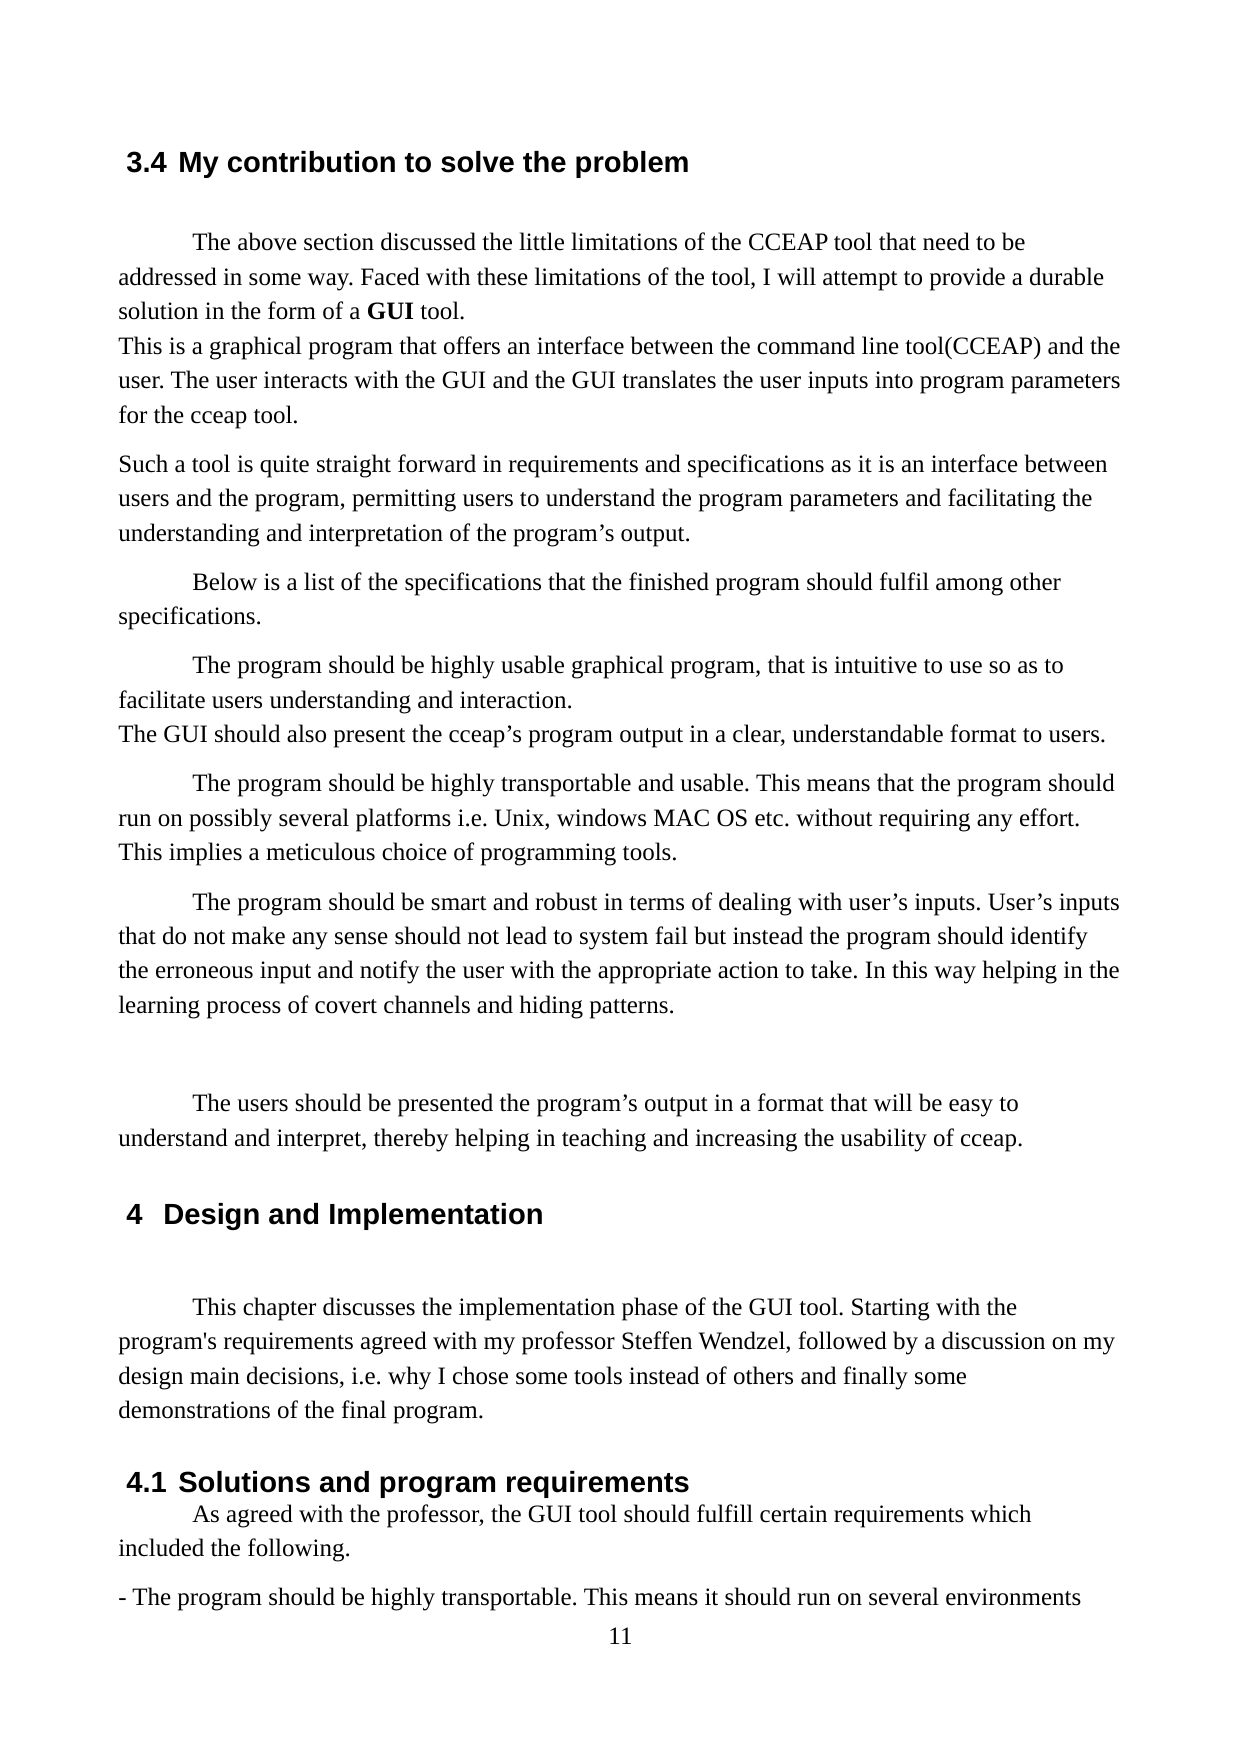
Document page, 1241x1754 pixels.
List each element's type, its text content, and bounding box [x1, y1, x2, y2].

text The program should be highly transportable and usable. This means that the program should run on possibly several platforms i.e. Unix, windows MAC OS etc. without requiring any effort. This implies a meticulous choice of programming tools. [118, 768, 1122, 866]
text The users should be presented the program’s output in a format that will be easy to understand and interpret, thereby helping in teaching and increasing the usability of cceap. [118, 1088, 1122, 1151]
text - The program should be highly transportable. This means it should run on several environments [118, 1582, 1122, 1611]
text The program should be highly usable graphical program, that is intuitive to use so as to facilitate users understanding and interaction. The GUI should also present the cceap’s program output in a clear, understandable format to users. [118, 651, 1122, 748]
text The program should be smart and robust in terms of dealing with user’s inputs. User’s inputs that do not make any sense should not lead to system fail but instead the program should identify the erroneous input and notify the user with the appropriate action to take. In this way helping in the learning process of covert channels and hiding patterns. [118, 887, 1122, 1019]
subtitle Design and Implementation [118, 1197, 1122, 1230]
subtitle Solutions and program requirements [118, 1465, 1122, 1499]
text The above section discussed the little limitations of the CCEAP tool that need to be addressed in some way. Faced with these limitations of the tool, I will attempt to provide a durable solution in the form of a GUI tool. This is a graphical program that offers an interface between the command line tool(CCEAP) and the user. The user interacts with the GUI and the GUI translates the user inputs into program parameters for the cceap tool. [118, 227, 1122, 429]
text This chapter discusses the implementation phase of the GUI tool. Starting with the program's requirements agreed with my professor Steffen Wendzel, followed by a discussion on my design main decisions, i.e. why I chose some tools instead of others and finally some demonstrations of the final program. [118, 1292, 1122, 1424]
text Below is a list of the specifications that the finished program should fulfil among other specifications. [118, 567, 1122, 630]
text Such a tool is quite straight forward in requirements and specifications as it is an interface between users and the program, permitting users to understand the program parameters and facilitating the understanding and interpretation of the program’s output. [118, 449, 1122, 547]
text As agreed with the professor, the GUI tool should fulfill certain requirements which included the following. [118, 1499, 1122, 1562]
subtitle My contribution to solve the problem [118, 145, 1122, 178]
